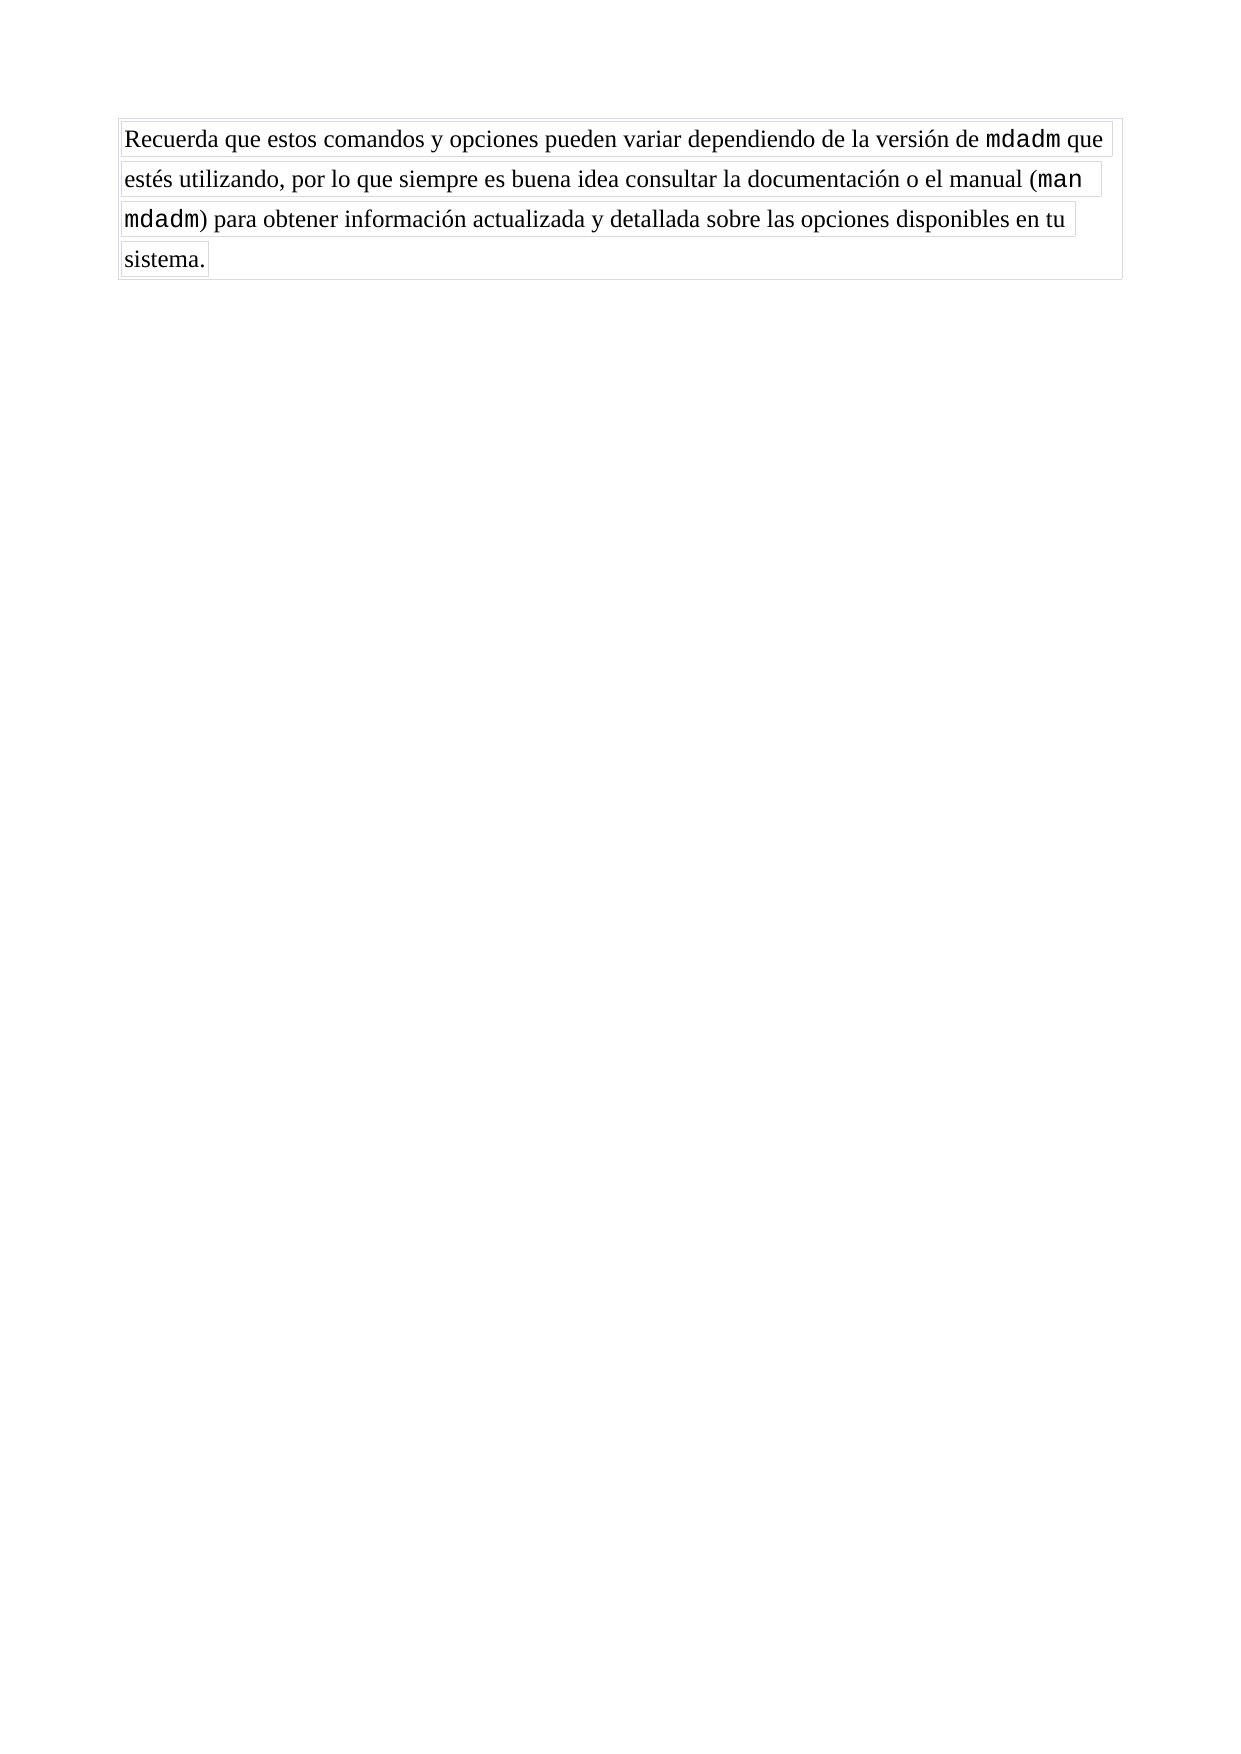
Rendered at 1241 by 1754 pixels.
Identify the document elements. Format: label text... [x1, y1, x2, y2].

text Recuerda que estos comandos y opciones pueden variar dependiendo de la versión de mdadm que estés utilizando, por lo que siempre es buena idea consultar la documentación o el manual (man mdadm) para obtener información actualizada y detallada sobre las opciones disponibles en tu sistema. [119, 119, 1122, 279]
